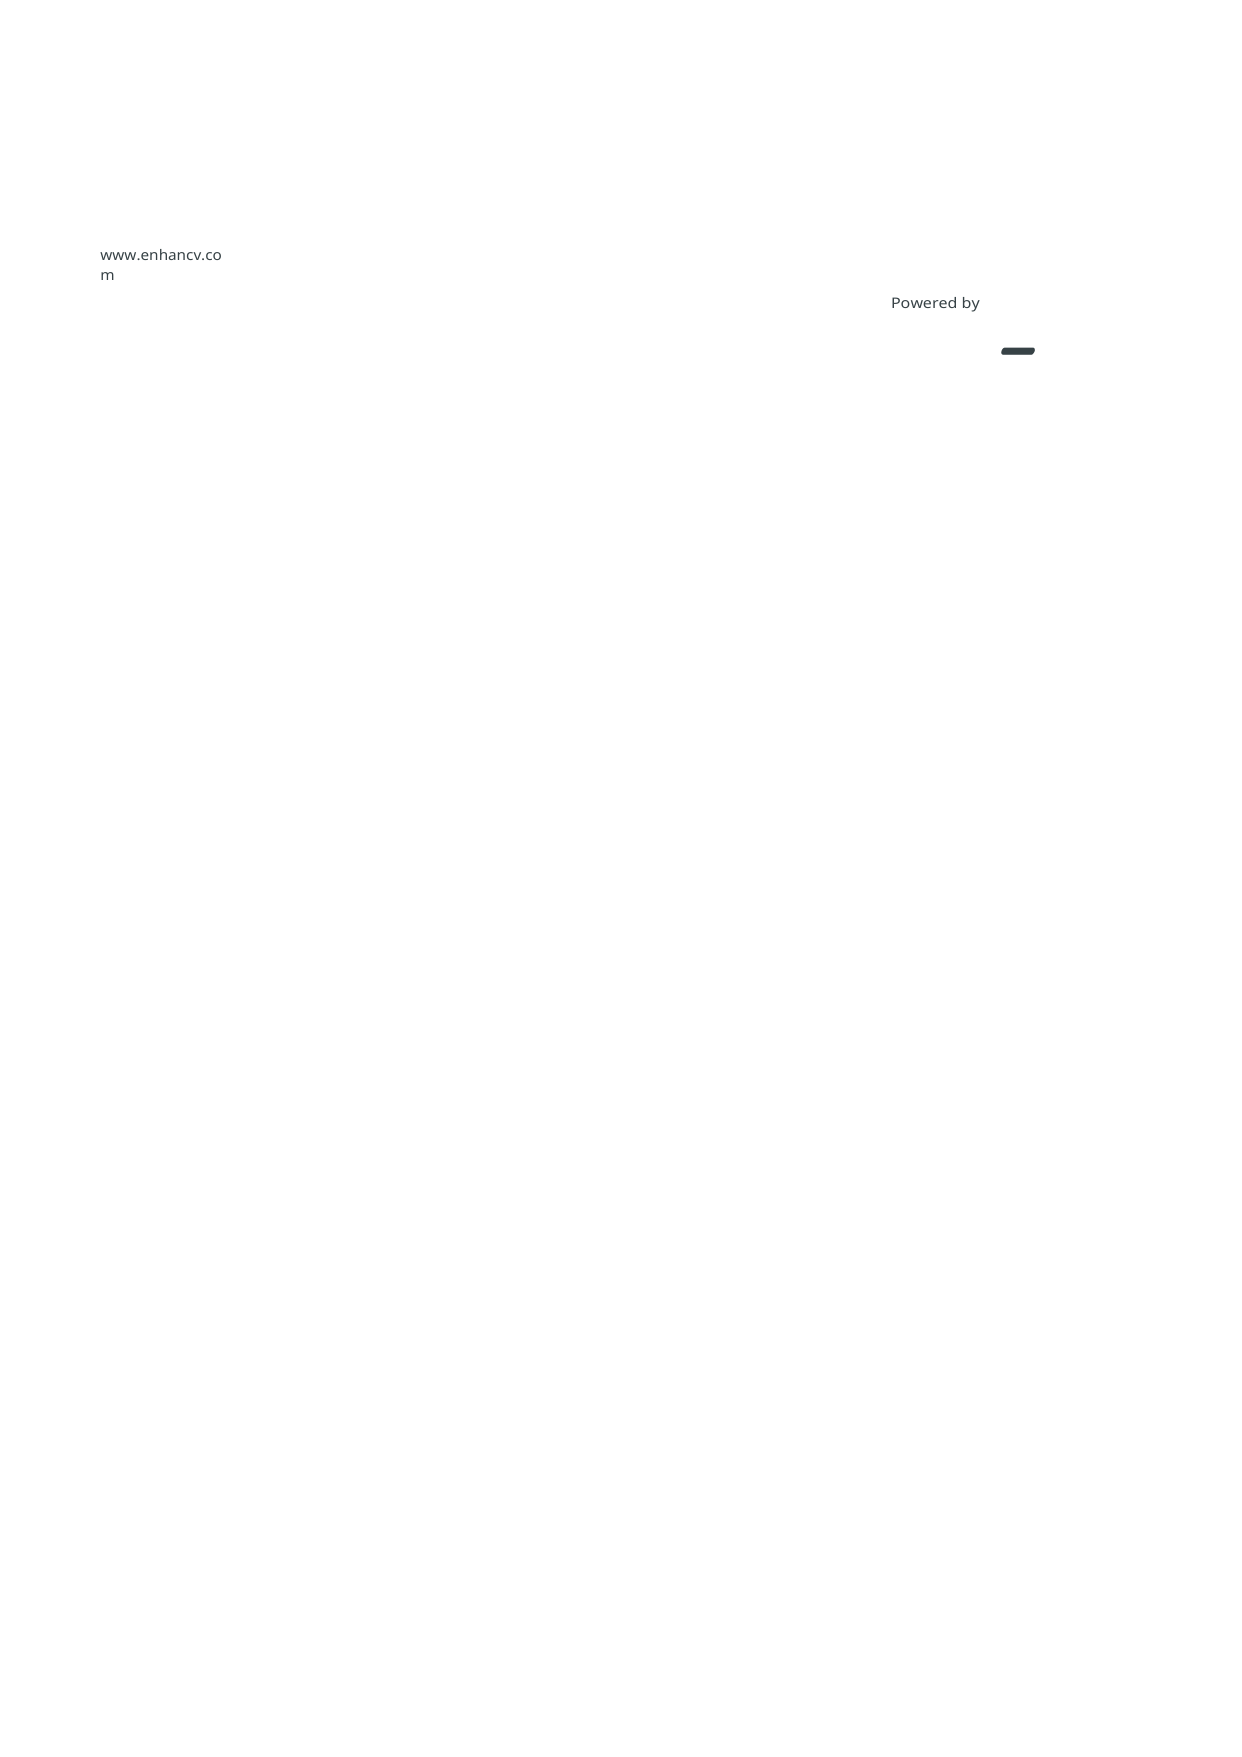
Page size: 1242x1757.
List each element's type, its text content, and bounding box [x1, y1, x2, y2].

text www.enhancv.com [100, 245, 234, 284]
text Powered by  [891, 201, 1139, 335]
